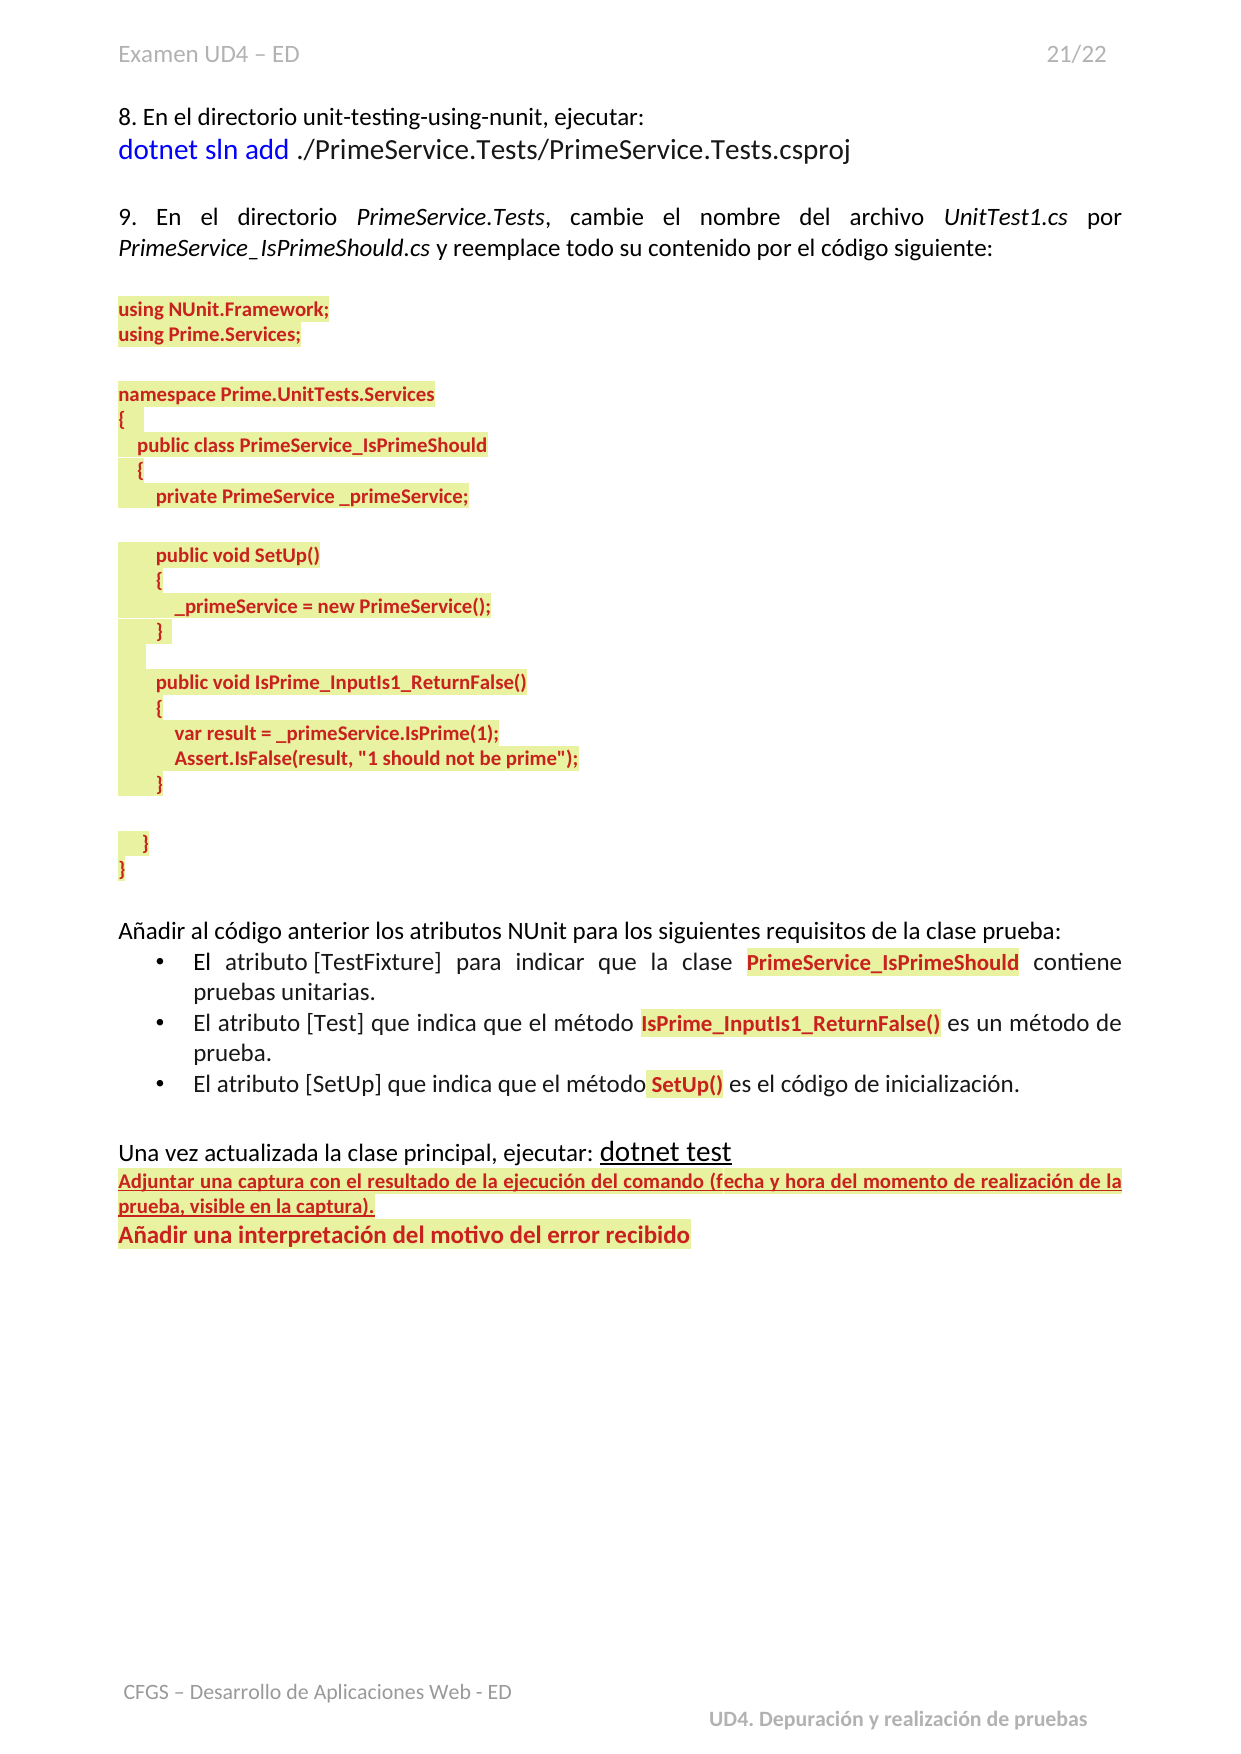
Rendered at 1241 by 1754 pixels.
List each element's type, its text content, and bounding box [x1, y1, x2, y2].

list El atributo [TestFixture] para indicar que la clase PrimeService_IsPrimeShould contiene pruebas unitarias. [156, 946, 1122, 1007]
text public class PrimeService_IsPrimeShould [118, 432, 1122, 457]
text { [118, 407, 1122, 432]
text private PrimeService _primeService; [118, 483, 1122, 508]
text Añadir una interpretación del motivo del error recibido [118, 1219, 1122, 1249]
text { [118, 695, 1122, 720]
text Una vez actualizada la clase principal, ejecutar: dotnet test [118, 1133, 1122, 1168]
text } [118, 831, 1122, 856]
text _primeService = new PrimeService(); [118, 593, 1122, 618]
text 8. En el directorio unit-testing-using-nunit, ejecutar: [118, 101, 1122, 131]
list El atributo [Test] que indica que el método IsPrime_InputIs1_ReturnFalse() es un método de prueba. [156, 1007, 1122, 1068]
text prueba, visible en la captura). [118, 1191, 1122, 1219]
text var result = _primeService.IsPrime(1); [118, 720, 1122, 746]
text using NUnit.Framework; [118, 296, 1122, 322]
text { [118, 457, 1122, 483]
text } [118, 771, 1122, 796]
text } [118, 856, 1122, 881]
text Assert.IsFalse(result, "1 should not be prime"); [118, 746, 1122, 771]
text { [118, 568, 1122, 593]
text Adjuntar una captura con el resultado de la ejecución del comando (fecha y hora del momento de realización de la [118, 1168, 1122, 1190]
text namespace Prime.UnitTests.Services [118, 381, 1122, 407]
text public void IsPrime_InputIs1_ReturnFalse() [118, 669, 1122, 695]
text } [118, 618, 1122, 644]
text dotnet sln add ./PrimeService.Tests/PrimeService.Tests.csproj [118, 131, 1122, 167]
list El atributo [SetUp] que indica que el método SetUp() es el código de inicialización. [156, 1068, 1122, 1098]
text public void SetUp() [118, 542, 1122, 568]
text using Prime.Services; [118, 322, 1122, 347]
text Añadir al código anterior los atributos NUnit para los siguientes requisitos de la clase prueba: [118, 915, 1122, 946]
text 9. En el directorio PrimeService.Tests, cambie el nombre del archivo UnitTest1.cs por PrimeService_IsPrimeShould.cs y reemplace todo su contenido por el código siguiente: [118, 201, 1122, 262]
